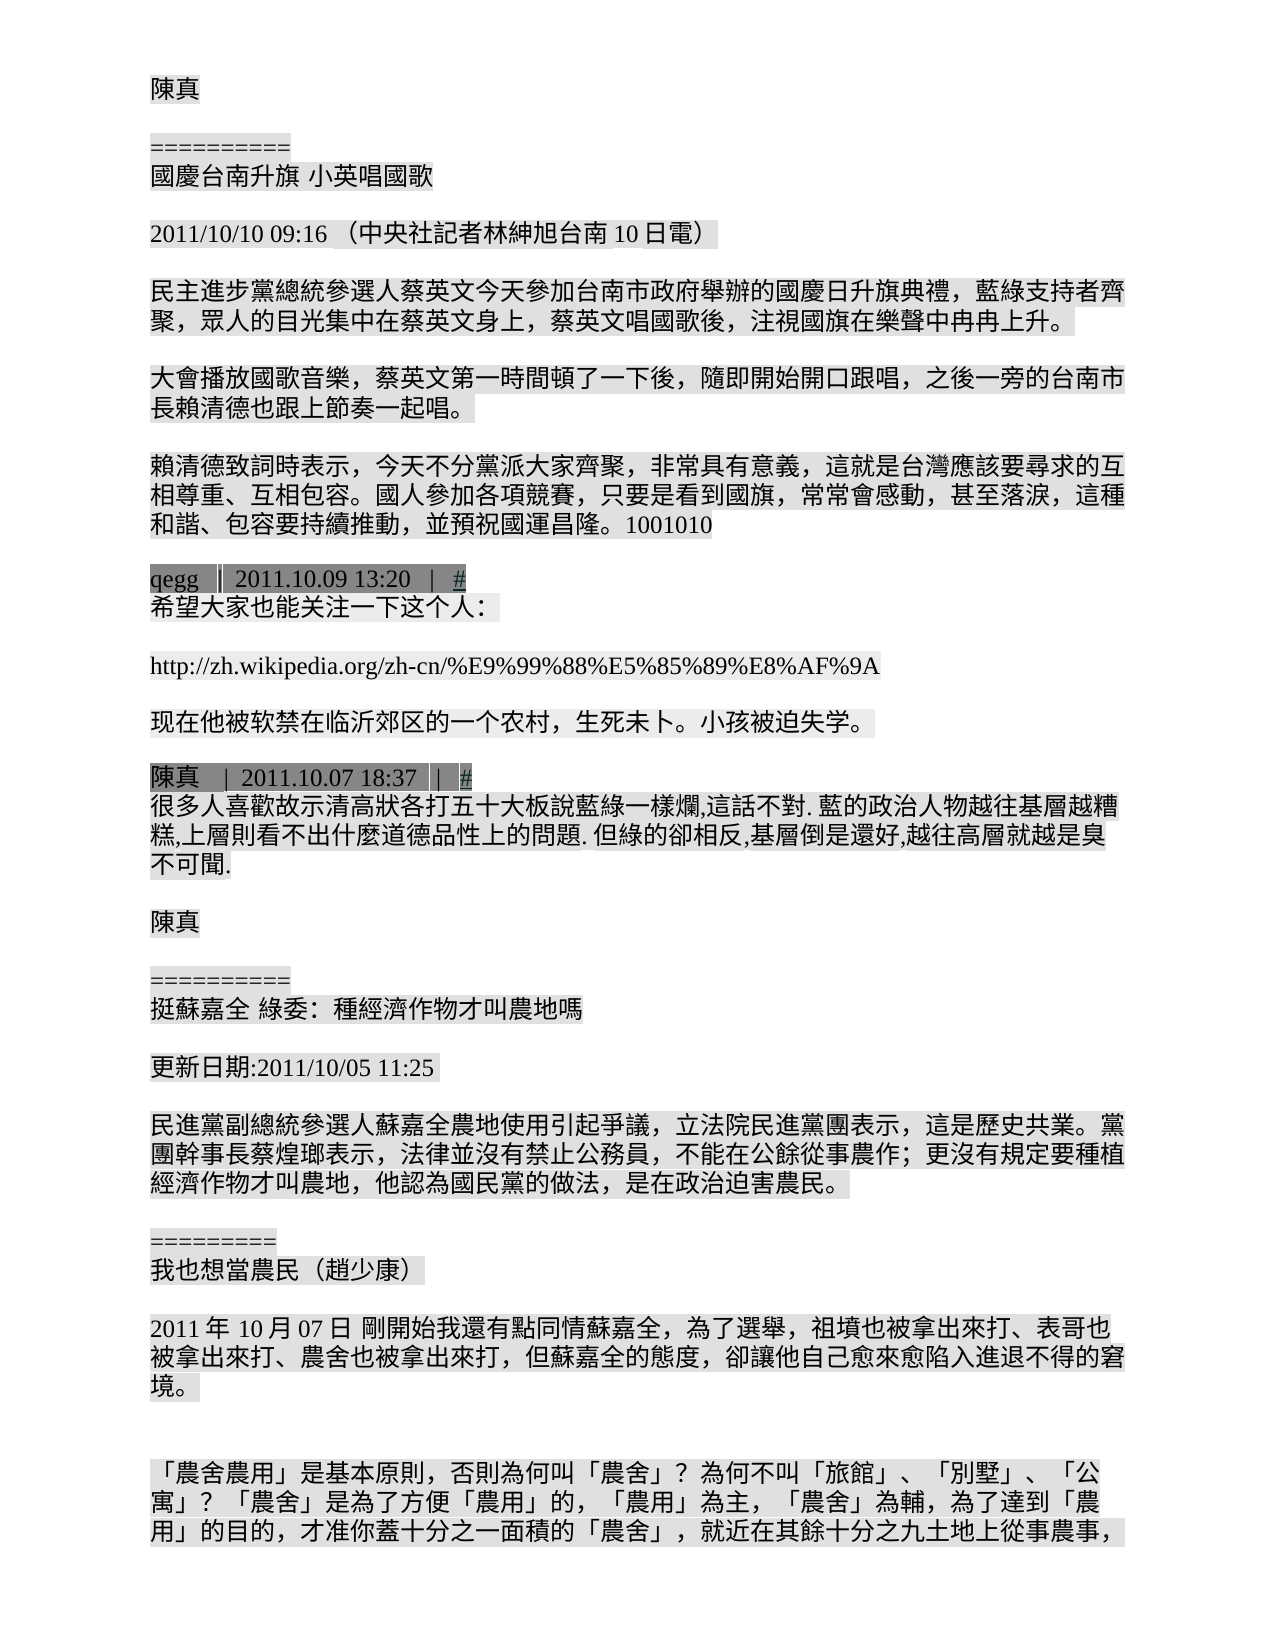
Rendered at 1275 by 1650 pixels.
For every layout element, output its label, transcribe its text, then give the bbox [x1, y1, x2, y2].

text 陳真 | 2011.10.07 18:37 | # [150, 763, 1125, 792]
text 希望大家也能关注一下这个人： http://zh.wikipedia.org/zh-cn/%E9%99%88%E5%85%89%E8%AF%9A 现在他被软禁在临沂郊区的一个农村，生死未卜。小孩被迫失学。 [150, 593, 1125, 738]
text qegg | 2011.10.09 13:20 | # [150, 564, 1125, 593]
text 陳真 ========== 國慶台南升旗 小英唱國歌 2011/10/10 09:16 （中央社記者林紳旭台南10日電） 民主進步黨總統參選人蔡英文今天參加台南市政府舉辦的國慶日升旗典禮，藍綠支持者齊聚，眾人的目光集中在蔡英文身上，蔡英文唱國歌後，注視國旗在樂聲中冉冉上升。 大會播放國歌音樂，蔡英文第一時間頓了一下後，隨即開始開口跟唱，之後一旁的台南市長賴清德也跟上節奏一起唱。 賴清德致詞時表示，今天不分黨派大家齊聚，非常具有意義，這就是台灣應該要尋求的互相尊重、互相包容。國人參加各項競賽，只要是看到國旗，常常會感動，甚至落淚，這種和諧、包容要持續推動，並預祝國運昌隆。1001010 [150, 75, 1125, 539]
text 很多人喜歡故示清高狀各打五十大板說藍綠一樣爛,這話不對. 藍的政治人物越往基層越糟糕,上層則看不出什麼道德品性上的問題. 但綠的卻相反,基層倒是還好,越往高層就越是臭不可聞. 陳真 ========== 挺蘇嘉全 綠委：種經濟作物才叫農地嗎 更新日期:2011/10/05 11:25 民進黨副總統參選人蘇嘉全農地使用引起爭議，立法院民進黨團表示，這是歷史共業。黨團幹事長蔡煌瑯表示，法律並沒有禁止公務員，不能在公餘從事農作；更沒有規定要種植經濟作物才叫農地，他認為國民黨的做法，是在政治迫害農民。 ========= 我也想當農民（趙少康） 2011年 10月07日 剛開始我還有點同情蘇嘉全，為了選舉，祖墳也被拿出來打、表哥也被拿出來打、農舍也被拿出來打，但蘇嘉全的態度，卻讓他自己愈來愈陷入進退不得的窘境。 「農舍農用」是基本原則，否則為何叫「農舍」？為何不叫「旅館」、「別墅」、「公寓」？「農舍」是為了方便「農用」的，「農用」為主，「農舍」為輔，為了達到「農用」的目的，才准你蓋十分之一面積的「農舍」，就近在其餘十分之九土地上從事農事，絕不是要你假借在十分之九土地上「拈花惹草」，布置園林，打造一棟高雅美麗的歐式「莊園」，這不是掛羊頭賣狗肉是什麼？ 蘇嘉全如果一開始就放低姿態，表達如有違反法規就依法處理，並且搬離該豪華農舍不再居住，甚至捐作公益，相信大多數人也不會深究，但他擺出一副強硬態度，說什麼「難道農舍就該破爛？」又要「查查馬英九的綠卡及他女兒有無美國護照」，反擊「花幾百萬蓋的錢在台北買不到幾坪」（其實在台北不算土地只蓋房子，營造費一坪也不過10幾萬），甚至隔山打牛把陳瑞仁檢察官拖下水，逼得陳瑞仁跳出來辯駁「我真的有種農作物，13坪的鐵皮屋農具間好窄，不是豪宅」，屏東縣政府5個局長更一字排開替他背書，至此，該「台灣第一豪華農舍」地位已告確立，就像當年陳水扁的官田老家一樣，必將成為熱門觀光景點，印證台灣農業起飛的經濟奇蹟，讓歐美日人士對台灣的農村建設與典雅品味刮目相看，現在就算出動幾部怪手把柏油路挖掉改成碎石路也動搖不了「第一農舍」的品牌了。 蘇嘉全還剩最後一招，就是耍狠昭告天下，「要拆可以，把全台灣的一萬多棟農舍一起拆掉」。要死一起死，看你敢不敢一下子丟掉幾萬票？銓敘部「公務員回家種菜自己吃，不算違法」也被拿來當擋箭牌，用腳想也知道，公務員回家「做」菜自己吃也不違法，但這樣算是正牌廚師嗎？公餘在家做菜不算廚師，在家種菜當然不算農民，不算農民，可以申請蓋農舍嗎？開賓士、住豪華農舍、還可幹大官，這樣，我也想當農民 《趙少康傳真》 作者為廣播電視節目主持人 ========== 昨蒐證 一夜長出60盆栽 更新日期:2011/10/07 09:26 記者楊湘鈞、陳崑福、鄭宏斌、許紹軒、李順 內政部長江宜樺昨天表示，如果在農地上從事非農業用途，依據現行法令，地方政府可以開罰新台幣六至卅萬元，且可連續處罰；他強調，依現行法令，即可判斷蘇嘉全的農舍有沒有違法。 國民黨立委邱毅昨天到監察院告發蘇嘉全夫婦知法犯法，明明不具農民身分，卻偽造文書假冒農民興建豪宅。邱毅也一併告發屏東縣長曹啟鴻、屏東縣城鄉發展處長黃肇崇、農業處長林景和等人涉偽造文書、圖利、瀆職，由輪值監委馬秀如受理告發案。 屏東地檢署昨天派員調閱民進黨副總統參選人蘇嘉全的太太洪恆珠相關資料，從標到該筆農地，到整地、興建、發照等過程，並到現場拍照蒐證，展開偵辦。屏東地檢署發言人主任檢察官蔡榮龍昨晚表示，邱毅質疑相關人員涉圖利罪嫌，檢方即分他案蒐證。 國民黨團書記長趙麗雲說，蘇嘉全農舍一夜之間長出五、六十株金桔、葡萄苗、果樹盆栽，本來鋪好的柏油路也變成泥土路，如果不是心虛自認違法，何必做這些？ =========== 邱毅爆蘇嘉全妻佔路 阻農民進出 更新日期:2011/10/07 15:37 邱毅緊咬蘇嘉全屏東農舍爭議不放，這次又向媒體爆料農舍旁一塊農地，當初被蘇嘉全妻子洪恆珠給標走之後，洪恆珠把農民共用的產業道路設鐵門封住，讓農民無法進出，為此一位劉姓的70多歲農民還曾經當面淚眼跪求洪恆珠，最後甚至控告她侵占道路使用權，卻在二審敗訴！ 拿出老農民用日曆紙寫下的陳情書，邱毅說上面都是農民的血淚控訴，控訴蘇嘉全妻子洪恆珠將產業道路用鐵門封住，讓農民平常運送農作賴以維生的產業道路 無法進出，邱毅說農民為此還當面跪求洪恆珠。 以這張空照圖來說明，當時洪恆珠標得當地一塊農地之後，左邊這條產業道路就加設鐵門封路，但老農民的農耕地就在農地後方，如此一來，除非他們繞路而行， 否則無法進出農地，老農民在民國93年按鈴控告洪恆珠強佔道路通行權，一審勝訴，但二審訴訟結果大逆轉。 媒體在屏東找到向立委邱毅陳情的老農民家，老農民的太太一提起這件事就潸然淚下，夫妻倆最後走投無路之下，轉而找上立委邱毅陳情，蘇嘉全的農舍爭議越滾越大，短時間恐怕無法落幕。 [150, 792, 1125, 1547]
